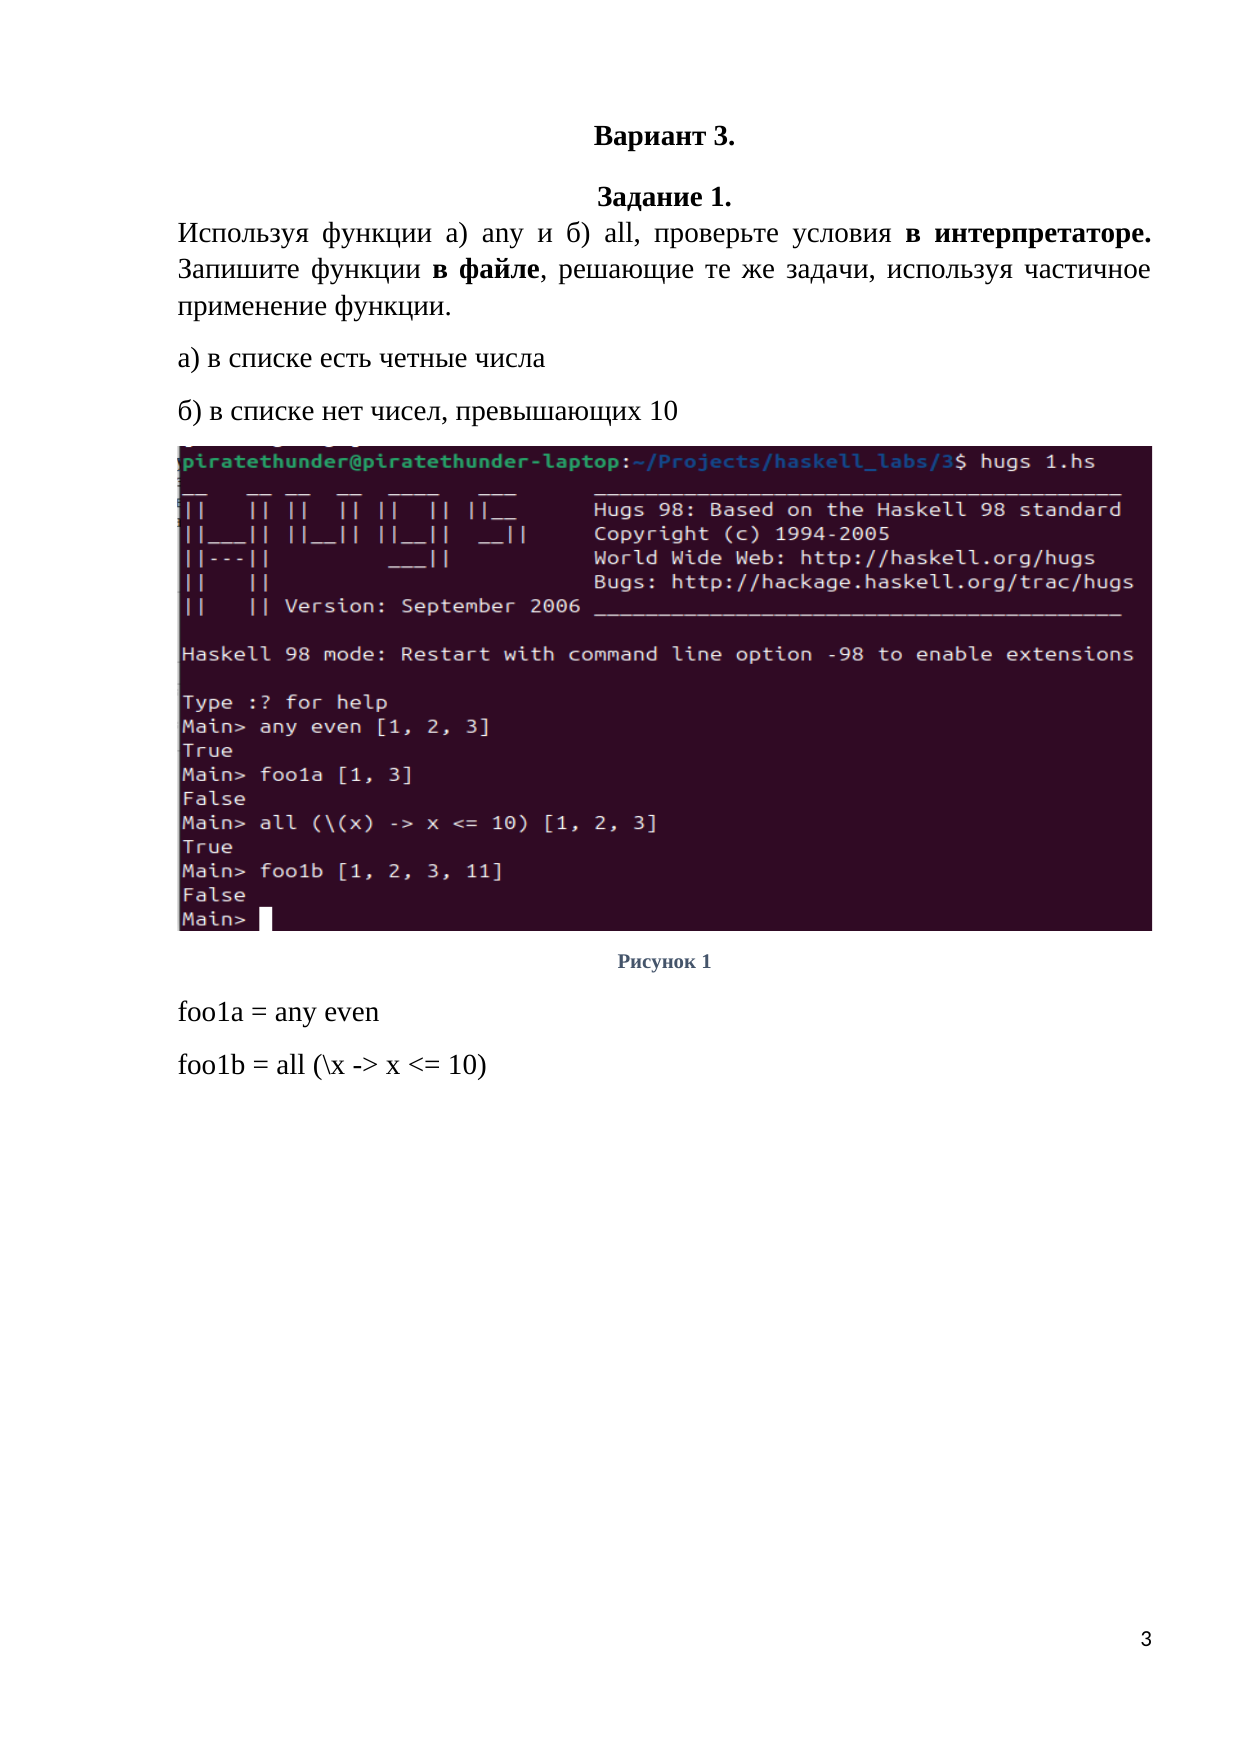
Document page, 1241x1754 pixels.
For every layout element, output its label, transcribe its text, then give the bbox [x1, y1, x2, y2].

text foo1b = all (\x -> x <= 10) [177, 1047, 1152, 1081]
text Используя функции а) any и б) all, проверьте условия в интерпретаторе. Запишите функции в файле, решающие те же задачи, используя частичное применение функции. [177, 215, 1152, 321]
text foo1a = any even [177, 994, 1152, 1028]
subtitle Задание 1. [177, 179, 1152, 213]
text а) в списке есть четные числа [177, 341, 1152, 374]
picture [177, 446, 1153, 931]
text Рисунок 1 [177, 949, 1152, 973]
text б) в списке нет чисел, превышающих 10 [177, 393, 1152, 427]
text Вариант 3. [177, 118, 1152, 152]
